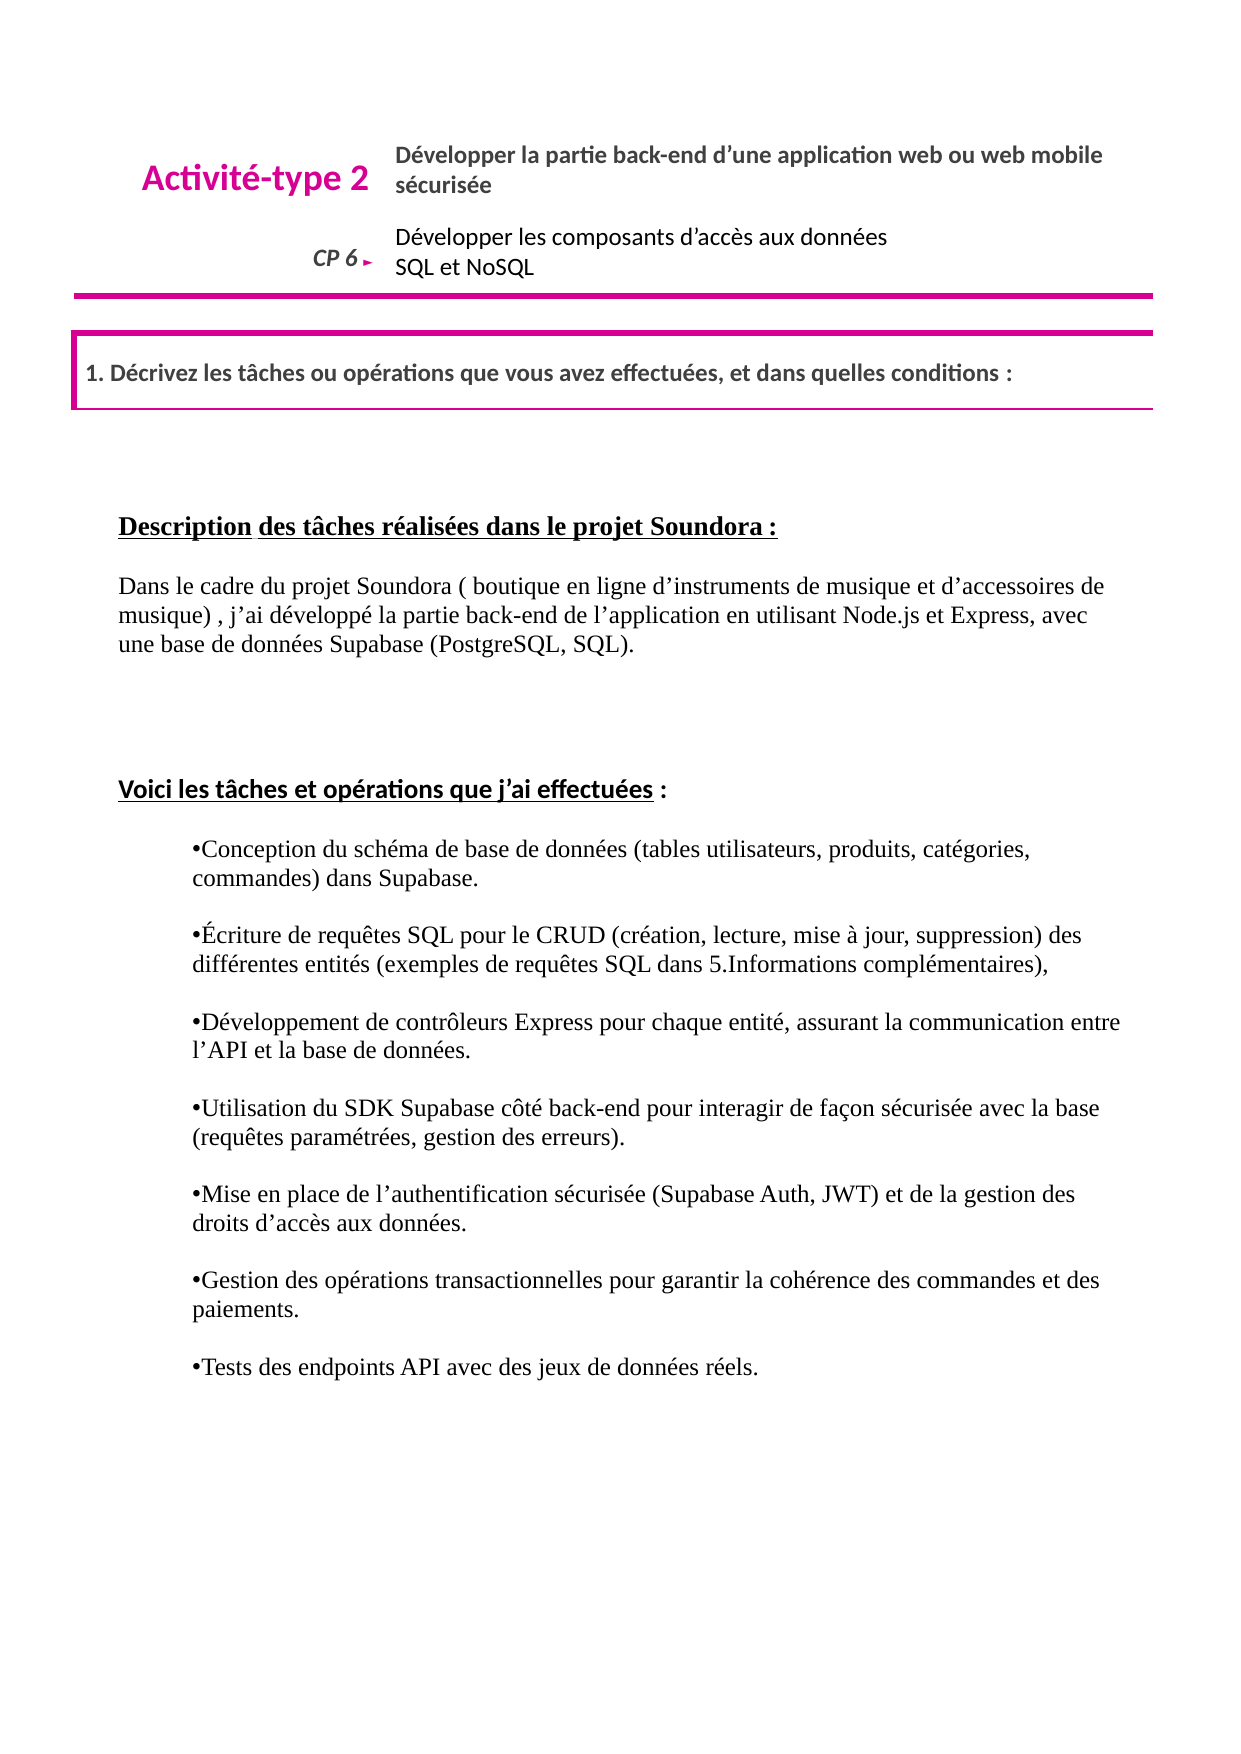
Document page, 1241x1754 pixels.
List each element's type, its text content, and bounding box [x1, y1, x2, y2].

list Conception du schéma de base de données (tables utilisateurs, produits, catégories, commandes) dans Supabase. [118, 834, 1122, 892]
list Développement de contrôleurs Express pour chaque entité, assurant la communication entre l’API et la base de données. [118, 1007, 1122, 1064]
table_header 1. Décrivez les tâches ou opérations que vous avez effectuées, et dans quelles conditions : [77, 336, 1153, 408]
text Description des tâches réalisées dans le projet Soundora : [118, 509, 1122, 542]
list Tests des endpoints API avec des jeux de données réels. [118, 1352, 1122, 1381]
list Mise en place de l’authentification sécurisée (Supabase Auth, JWT) et de la gestion des droits d’accès aux données. [118, 1179, 1122, 1237]
table_header Développer la partie back-end d’une application web ou web mobile sécurisée [384, 118, 1153, 221]
list Écriture de requêtes SQL pour le CRUD (création, lecture, mise à jour, suppression) des différentes entités (exemples de requêtes SQL dans 5.Informations complémentaires), [118, 921, 1122, 978]
text Dans le cadre du projet Soundora ( boutique en ligne d’instruments de musique et d’accessoires de musique) , j’ai développé la partie back-end de l’application en utilisant Node.js et Express, avec une base de données Supabase (PostgreSQL, SQL). [118, 571, 1122, 657]
list Utilisation du SDK Supabase côté back-end pour interagir de façon sécurisée avec la base (requêtes paramétrées, gestion des erreurs). [118, 1093, 1122, 1151]
list Gestion des opérations transactionnelles pour garantir la cohérence des commandes et des paiements. [118, 1266, 1122, 1323]
table_cell CP 6 ► [74, 221, 384, 293]
table_cell Développer les composants d’accès aux données SQL et NoSQL [384, 221, 1153, 293]
text Voici les tâches et opérations que j’ai effectuées : [118, 772, 1122, 806]
table_header Activité-type 2 [74, 118, 384, 221]
